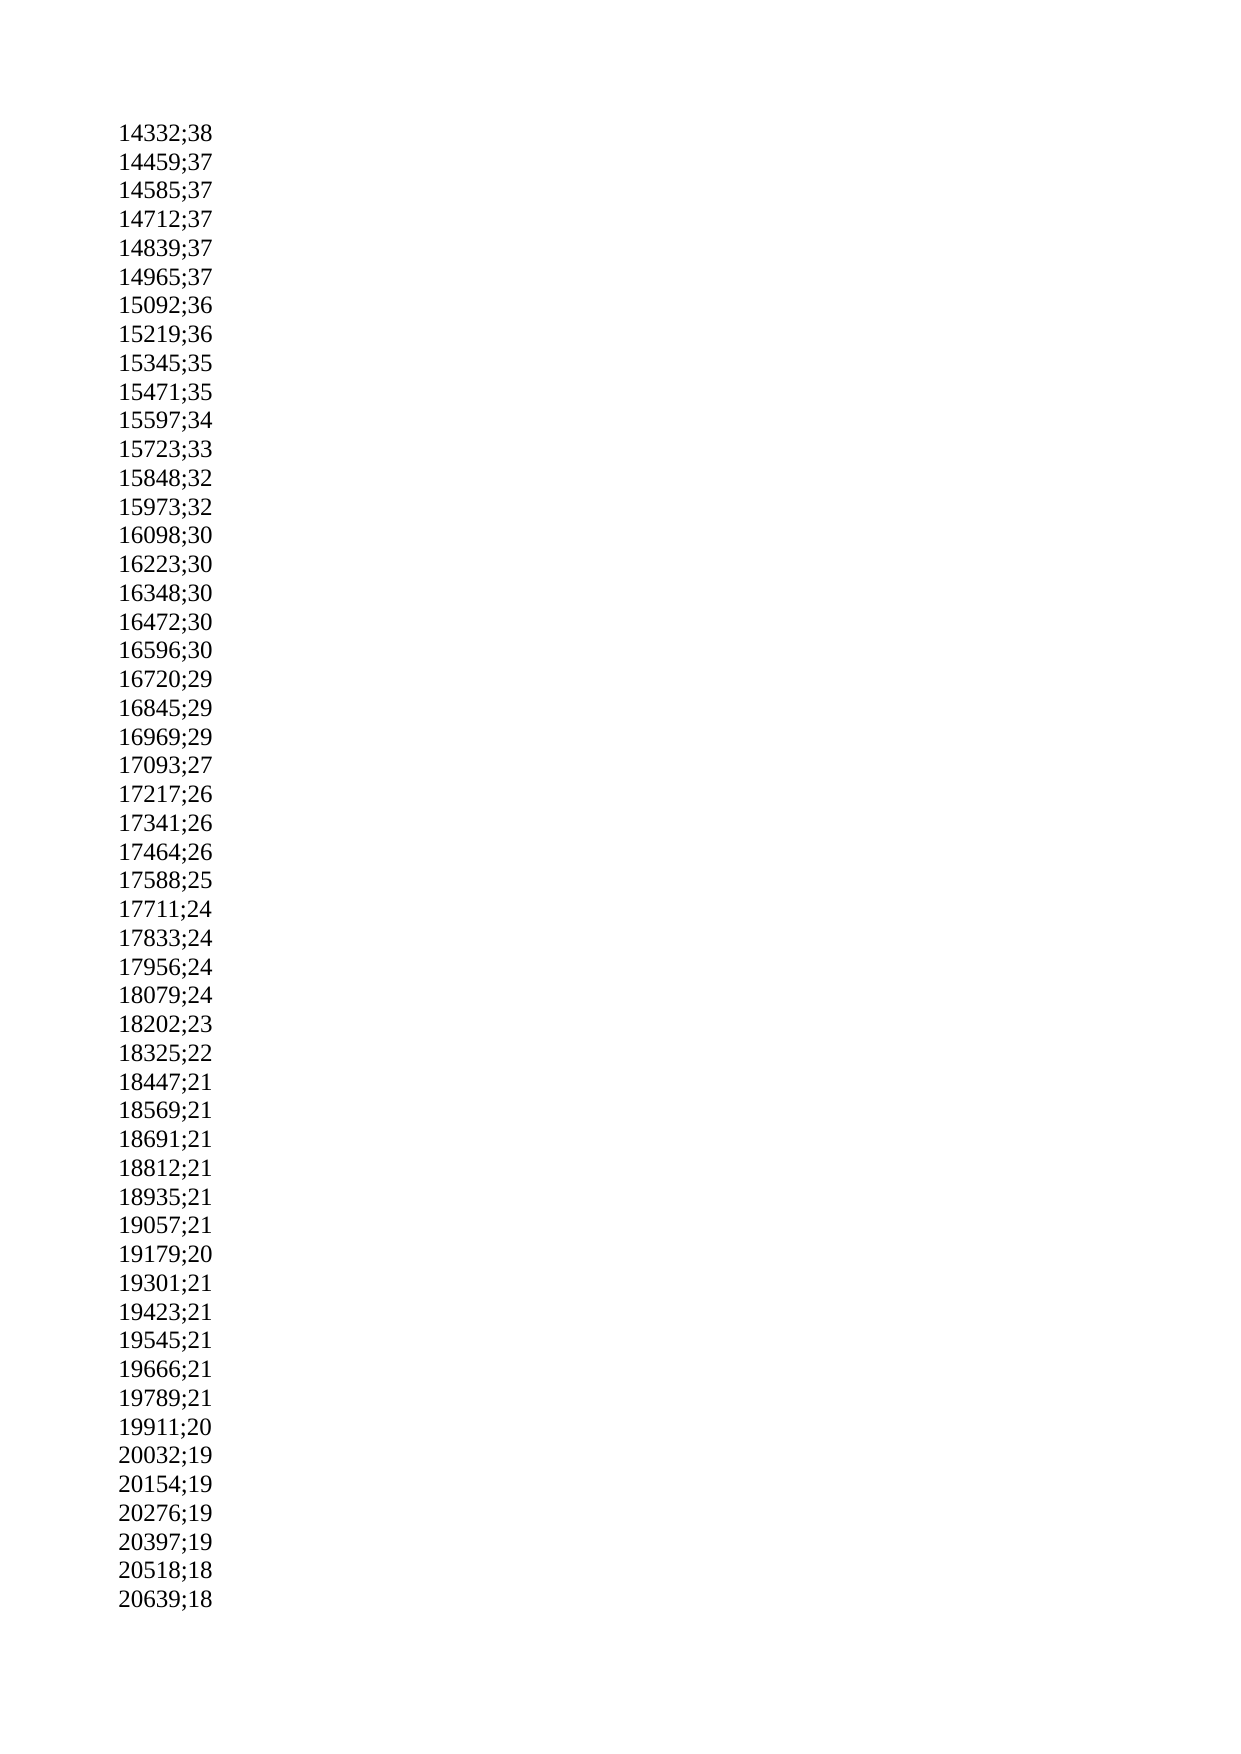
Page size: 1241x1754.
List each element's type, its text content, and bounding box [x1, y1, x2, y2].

text 17711;24 [118, 894, 1122, 923]
text 17464;26 [118, 837, 1122, 866]
text 20154;19 [118, 1469, 1122, 1498]
text 14839;37 [118, 233, 1122, 262]
text 20518;18 [118, 1556, 1122, 1584]
text 16720;29 [118, 664, 1122, 693]
text 17093;27 [118, 751, 1122, 779]
text 15597;34 [118, 406, 1122, 434]
text 19057;21 [118, 1211, 1122, 1239]
text 16596;30 [118, 636, 1122, 664]
text 18569;21 [118, 1096, 1122, 1124]
text 17217;26 [118, 779, 1122, 808]
text 20639;18 [118, 1584, 1122, 1613]
text 17588;25 [118, 866, 1122, 894]
text 19666;21 [118, 1354, 1122, 1383]
text 16348;30 [118, 578, 1122, 607]
text 20276;19 [118, 1498, 1122, 1527]
text 16098;30 [118, 521, 1122, 549]
text 19911;20 [118, 1412, 1122, 1441]
text 16969;29 [118, 722, 1122, 751]
text 15092;36 [118, 291, 1122, 319]
text 16223;30 [118, 549, 1122, 578]
text 17341;26 [118, 808, 1122, 837]
text 19545;21 [118, 1326, 1122, 1354]
text 17956;24 [118, 952, 1122, 981]
text 19423;21 [118, 1297, 1122, 1326]
text 20397;19 [118, 1527, 1122, 1556]
text 18079;24 [118, 981, 1122, 1009]
text 18691;21 [118, 1124, 1122, 1153]
text 18447;21 [118, 1067, 1122, 1096]
text 14965;37 [118, 262, 1122, 291]
text 19179;20 [118, 1239, 1122, 1268]
text 15219;36 [118, 319, 1122, 348]
text 15848;32 [118, 463, 1122, 492]
text 17833;24 [118, 923, 1122, 952]
text 14459;37 [118, 147, 1122, 176]
text 15345;35 [118, 348, 1122, 377]
text 18812;21 [118, 1153, 1122, 1182]
text 18202;23 [118, 1009, 1122, 1038]
text 15723;33 [118, 434, 1122, 463]
text 16472;30 [118, 607, 1122, 636]
text 18935;21 [118, 1182, 1122, 1211]
text 18325;22 [118, 1038, 1122, 1067]
text 14585;37 [118, 176, 1122, 204]
text 16845;29 [118, 693, 1122, 722]
text 19789;21 [118, 1383, 1122, 1412]
text 14332;38 [118, 118, 1122, 147]
text 19301;21 [118, 1268, 1122, 1297]
text 15471;35 [118, 377, 1122, 406]
text 15973;32 [118, 492, 1122, 521]
text 20032;19 [118, 1441, 1122, 1469]
text 14712;37 [118, 204, 1122, 233]
